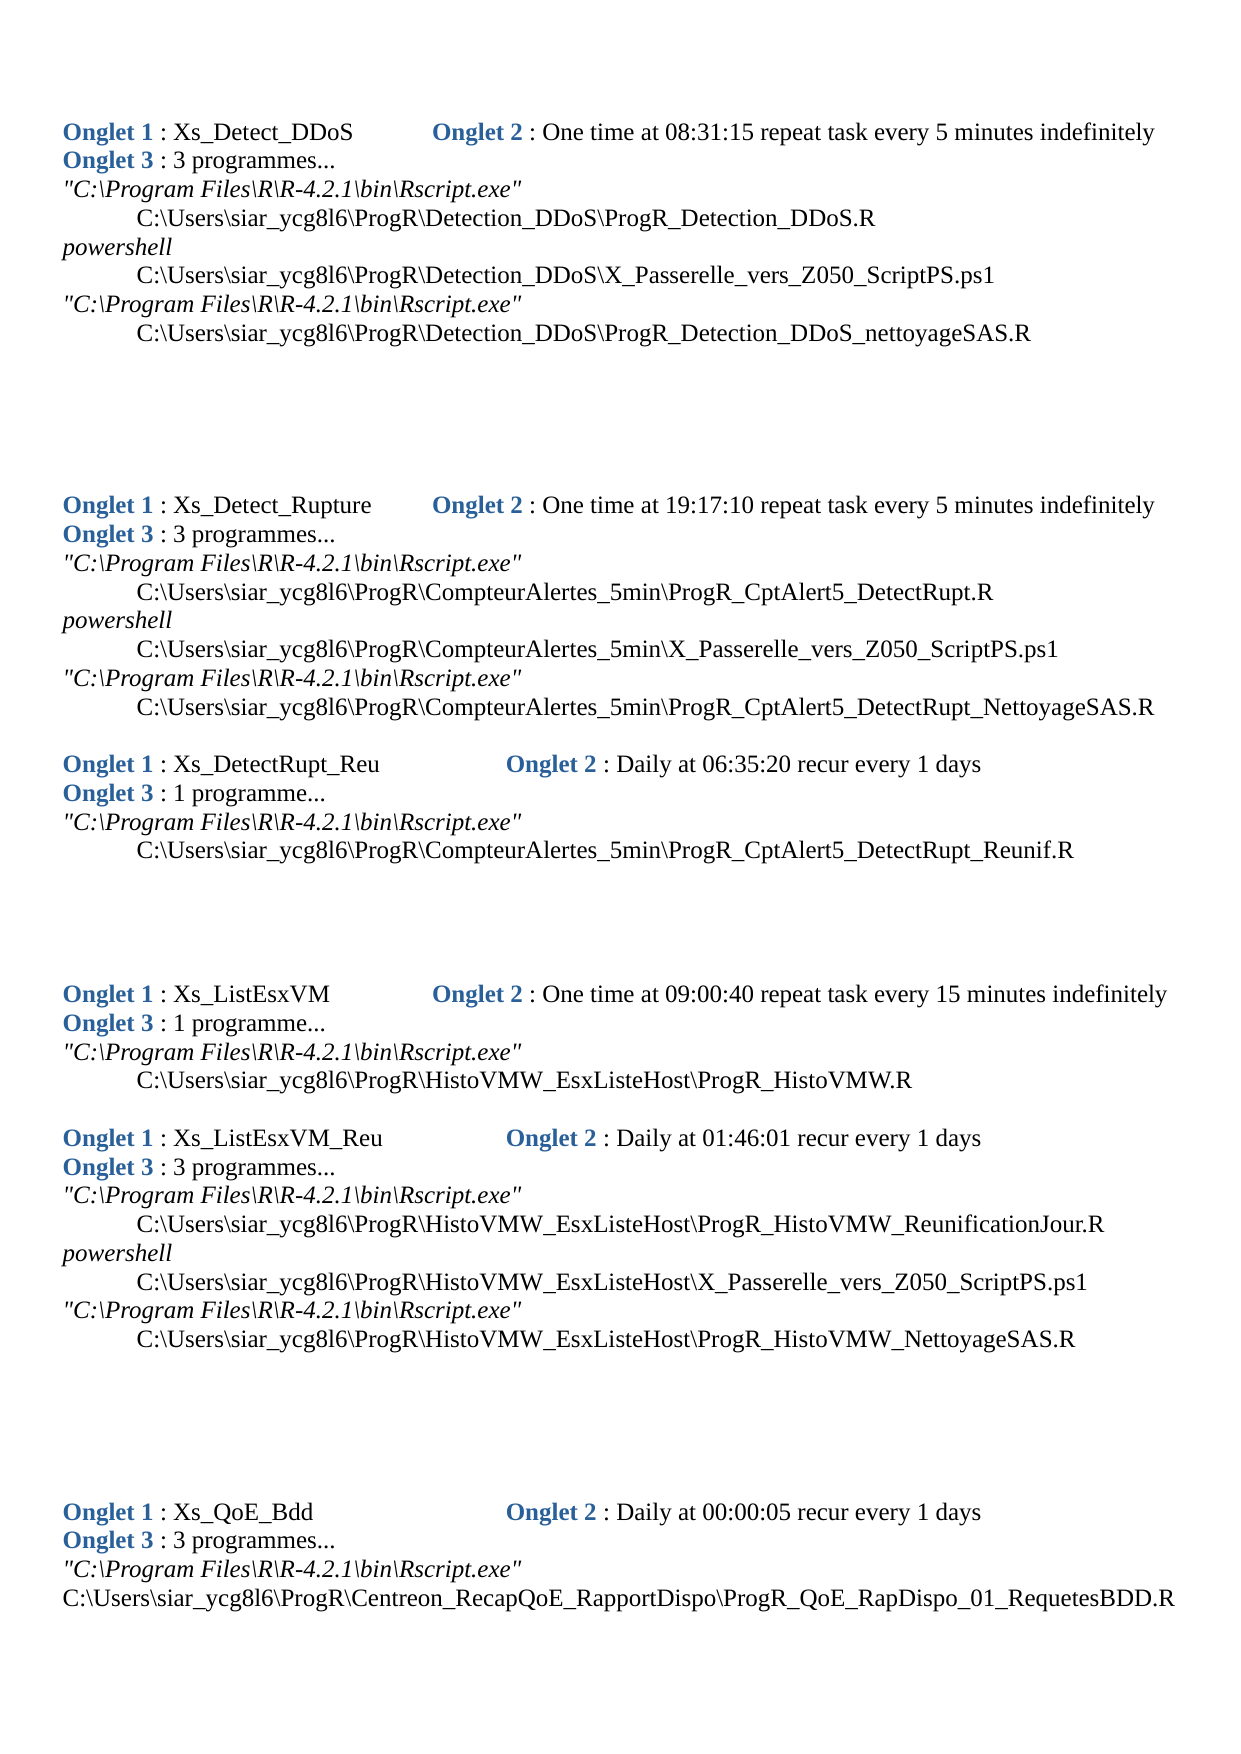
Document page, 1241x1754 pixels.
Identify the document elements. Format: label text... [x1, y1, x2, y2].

text C:\Users\siar_ycg8l6\ProgR\Centreon_RecapQoE_RapportDispo\ProgR_QoE_RapDispo_01_RequetesBDD.R [62, 1583, 1184, 1612]
text C:\Users\siar_ycg8l6\ProgR\CompteurAlertes_5min\X_Passerelle_vers_Z050_ScriptPS.ps1 [62, 634, 1184, 663]
text C:\Users\siar_ycg8l6\ProgR\CompteurAlertes_5min\ProgR_CptAlert5_DetectRupt_Reunif.R [62, 835, 1184, 864]
text "C:\Program Files\R\R-4.2.1\bin\Rscript.exe" [62, 1554, 1184, 1583]
text "C:\Program Files\R\R-4.2.1\bin\Rscript.exe" [62, 663, 1184, 692]
text Onglet 3 : 3 programmes... [62, 1152, 1184, 1180]
text Onglet 1 : Xs_QoE_Bdd Onglet 2 : Daily at 00:00:05 recur every 1 days [62, 1497, 1184, 1525]
text "C:\Program Files\R\R-4.2.1\bin\Rscript.exe" [62, 1180, 1184, 1209]
text "C:\Program Files\R\R-4.2.1\bin\Rscript.exe" [62, 1295, 1184, 1324]
text "C:\Program Files\R\R-4.2.1\bin\Rscript.exe" [62, 548, 1184, 577]
text "C:\Program Files\R\R-4.2.1\bin\Rscript.exe" [62, 807, 1184, 835]
text powershell [62, 232, 1184, 260]
text Onglet 3 : 3 programmes... [62, 519, 1184, 548]
text C:\Users\siar_ycg8l6\ProgR\HistoVMW_EsxListeHost\X_Passerelle_vers_Z050_ScriptPS.ps1 [62, 1267, 1184, 1295]
text Onglet 1 : Xs_Detect_DDoS Onglet 2 : One time at 08:31:15 repeat task every 5 minutes indefinitely [62, 117, 1184, 145]
text Onglet 1 : Xs_Detect_Rupture Onglet 2 : One time at 19:17:10 repeat task every 5 minutes indefinitely [62, 490, 1184, 519]
text Onglet 3 : 1 programme... [62, 778, 1184, 807]
text C:\Users\siar_ycg8l6\ProgR\HistoVMW_EsxListeHost\ProgR_HistoVMW_ReunificationJour.R [62, 1209, 1184, 1238]
text "C:\Program Files\R\R-4.2.1\bin\Rscript.exe" [62, 174, 1184, 203]
text C:\Users\siar_ycg8l6\ProgR\Detection_DDoS\ProgR_Detection_DDoS.R [62, 203, 1184, 232]
text C:\Users\siar_ycg8l6\ProgR\Detection_DDoS\X_Passerelle_vers_Z050_ScriptPS.ps1 [62, 260, 1184, 289]
text Onglet 1 : Xs_ListEsxVM Onglet 2 : One time at 09:00:40 repeat task every 15 minutes indefinitely [62, 979, 1184, 1008]
text Onglet 1 : Xs_DetectRupt_Reu Onglet 2 : Daily at 06:35:20 recur every 1 days [62, 749, 1184, 778]
text Onglet 3 : 3 programmes... [62, 145, 1184, 174]
text Onglet 3 : 1 programme... [62, 1008, 1184, 1037]
text C:\Users\siar_ycg8l6\ProgR\CompteurAlertes_5min\ProgR_CptAlert5_DetectRupt.R [62, 577, 1184, 605]
text powershell [62, 605, 1184, 634]
text powershell [62, 1238, 1184, 1267]
text Onglet 1 : Xs_ListEsxVM_Reu Onglet 2 : Daily at 01:46:01 recur every 1 days [62, 1123, 1184, 1152]
text "C:\Program Files\R\R-4.2.1\bin\Rscript.exe" [62, 289, 1184, 318]
text C:\Users\siar_ycg8l6\ProgR\HistoVMW_EsxListeHost\ProgR_HistoVMW.R [62, 1065, 1184, 1094]
text C:\Users\siar_ycg8l6\ProgR\HistoVMW_EsxListeHost\ProgR_HistoVMW_NettoyageSAS.R [62, 1324, 1184, 1353]
text C:\Users\siar_ycg8l6\ProgR\Detection_DDoS\ProgR_Detection_DDoS_nettoyageSAS.R [62, 318, 1184, 347]
text "C:\Program Files\R\R-4.2.1\bin\Rscript.exe" [62, 1037, 1184, 1065]
text C:\Users\siar_ycg8l6\ProgR\CompteurAlertes_5min\ProgR_CptAlert5_DetectRupt_NettoyageSAS.R [62, 692, 1184, 720]
text Onglet 3 : 3 programmes... [62, 1525, 1184, 1554]
